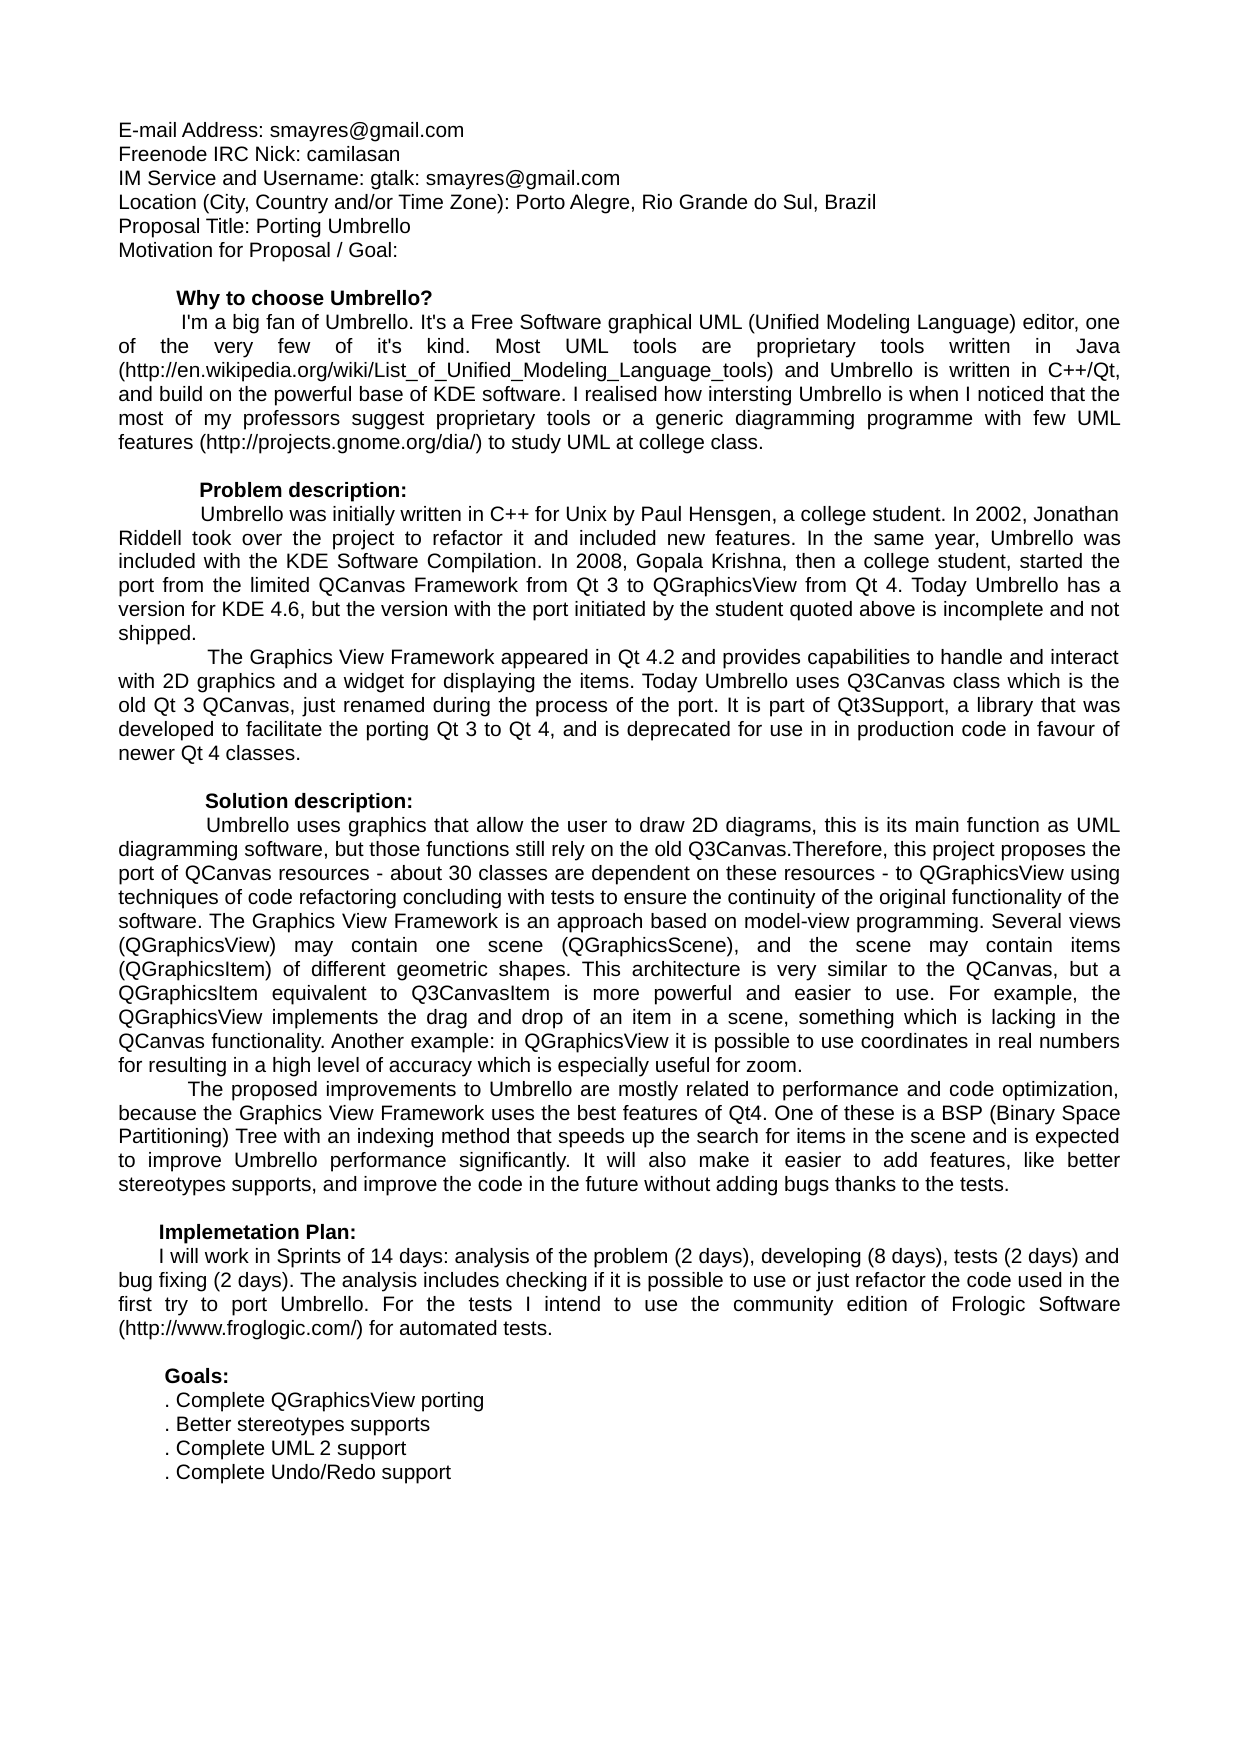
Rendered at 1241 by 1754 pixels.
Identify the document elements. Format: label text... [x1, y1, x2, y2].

text Umbrello uses graphics that allow the user to draw 2D diagrams, this is its main function as UML diagramming software, but those functions still rely on the old Q3Canvas.Therefore, this project proposes the port of QCanvas resources - about 30 classes are dependent on these resources - to QGraphicsView using techniques of code refactoring concluding with tests to ensure the continuity of the original functionality of the software. The Graphics View Framework is an approach based on model-view programming. Several views (QGraphicsView) may contain one scene (QGraphicsScene), and the scene may contain items (QGraphicsItem) of different geometric shapes. This architecture is very similar to the QCanvas, but a QGraphicsItem equivalent to Q3CanvasItem is more powerful and easier to use. For example, the QGraphicsView implements the drag and drop of an item in a scene, something which is lacking in the QCanvas functionality. Another example: in QGraphicsView it is possible to use coordinates in real numbers for resulting in a high level of accuracy which is especially useful for zoom. [118, 813, 1122, 1076]
text . Complete UML 2 support [118, 1436, 1122, 1460]
text I'm a big fan of Umbrello. It's a Free Software graphical UML (Unified Modeling Language) editor, one of the very few of it's kind. Most UML tools are proprietary tools written in Java (http://en.wikipedia.org/wiki/List_of_Unified_Modeling_Language_tools) and Umbrello is written in C++/Qt, and build on the powerful base of KDE software. I realised how intersting Umbrello is when I noticed that the most of my professors suggest proprietary tools or a generic diagramming programme with few UML features (http://projects.gnome.org/dia/) to study UML at college class. [118, 310, 1122, 453]
text . Complete QGraphicsView porting [118, 1388, 1122, 1412]
text Umbrello was initially written in C++ for Unix by Paul Hensgen, a college student. In 2002, Jonathan Riddell took over the project to refactor it and included new features. In the same year, Umbrello was included with the KDE Software Compilation. In 2008, Gopala Krishna, then a college student, started the port from the limited QCanvas Framework from Qt 3 to QGraphicsView from Qt 4. Today Umbrello has a version for KDE 4.6, but the version with the port initiated by the student quoted above is incomplete and not shipped. [118, 501, 1122, 645]
text Problem description: [118, 477, 1122, 501]
text Proposal Title: Porting Umbrello [118, 214, 1122, 238]
text Goals: [118, 1364, 1122, 1388]
text The proposed improvements to Umbrello are mostly related to performance and code optimization, because the Graphics View Framework uses the best features of Qt4. One of these is a BSP (Binary Space Partitioning) Tree with an indexing method that speeds up the search for items in the scene and is expected to improve Umbrello performance significantly. It will also make it easier to add features, like better stereotypes supports, and improve the code in the future without adding bugs thanks to the tests. [118, 1076, 1122, 1196]
text . Complete Undo/Redo support [118, 1460, 1122, 1484]
text Location (City, Country and/or Time Zone): Porto Alegre, Rio Grande do Sul, Brazil [118, 190, 1122, 214]
text I will work in Sprints of 14 days: analysis of the problem (2 days), developing (8 days), tests (2 days) and bug fixing (2 days). The analysis includes checking if it is possible to use or just refactor the code used in the first try to port Umbrello. For the tests I intend to use the community edition of Frologic Software (http://www.froglogic.com/) for automated tests. [118, 1244, 1122, 1340]
text . Better stereotypes supports [118, 1412, 1122, 1436]
text The Graphics View Framework appeared in Qt 4.2 and provides capabilities to handle and interact with 2D graphics and a widget for displaying the items. Today Umbrello uses Q3Canvas class which is the old Qt 3 QCanvas, just renamed during the process of the port. It is part of Qt3Support, a library that was developed to facilitate the porting Qt 3 to Qt 4, and is deprecated for use in in production code in favour of newer Qt 4 classes. [118, 645, 1122, 765]
text Why to choose Umbrello? [118, 286, 1122, 310]
text E-mail Address: smayres@gmail.com [118, 118, 1122, 142]
text Implemetation Plan: [118, 1220, 1122, 1244]
text IM Service and Username: gtalk: smayres@gmail.com [118, 166, 1122, 190]
text Freenode IRC Nick: camilasan [118, 142, 1122, 166]
text Motivation for Proposal / Goal: [118, 238, 1122, 262]
text Solution description: [118, 789, 1122, 813]
